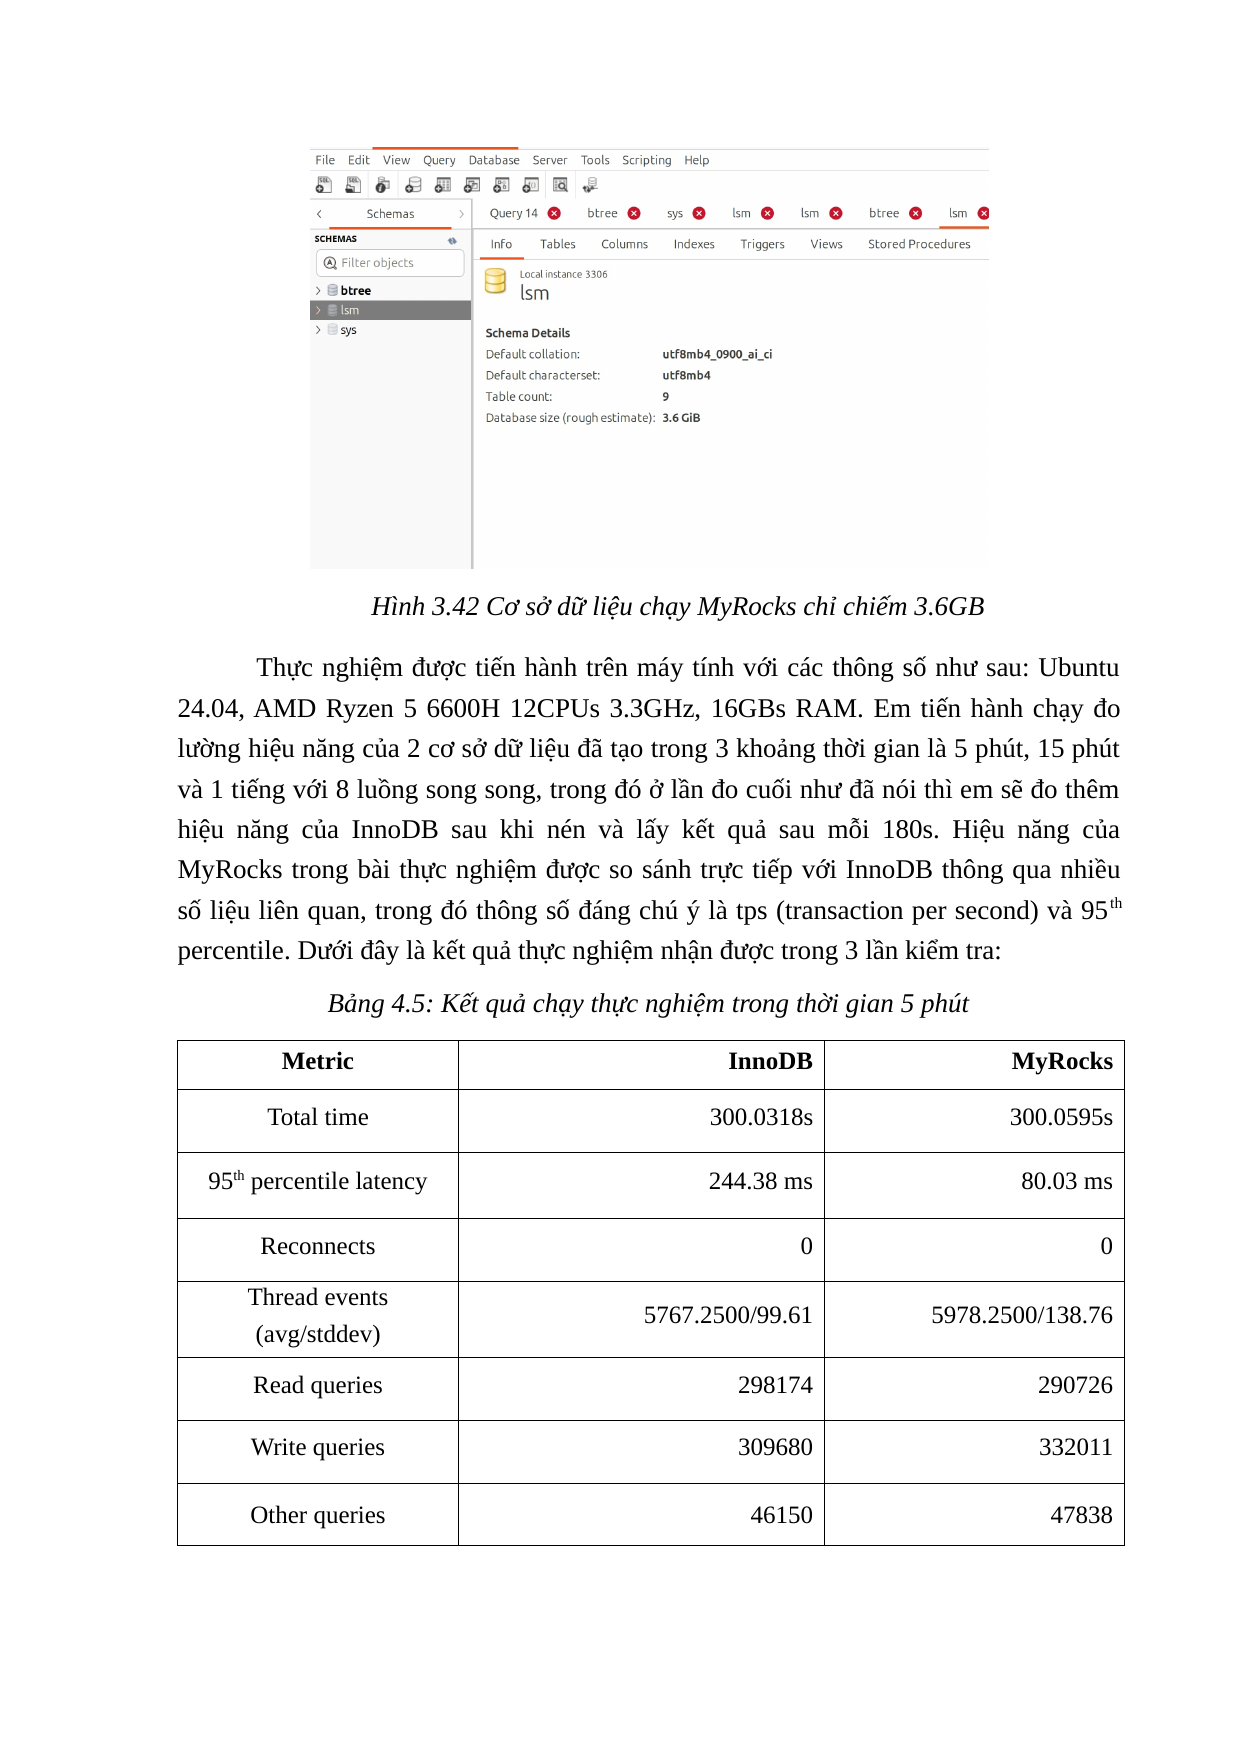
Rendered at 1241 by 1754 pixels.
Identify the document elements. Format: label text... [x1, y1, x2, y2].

table_cell Reconnects [178, 1219, 458, 1281]
table_cell 298174 [459, 1358, 824, 1420]
picture [310, 147, 989, 569]
table_cell 5978.2500/138.76 [825, 1282, 1124, 1357]
table_cell 5767.2500/99.61 [459, 1282, 824, 1357]
table_cell 309680 [459, 1421, 824, 1482]
table_header MyRocks [825, 1041, 1124, 1089]
table_cell 300.0595s [825, 1090, 1124, 1152]
table_cell Write queries [178, 1421, 458, 1482]
table_cell 0 [459, 1219, 824, 1281]
table_cell Read queries [178, 1358, 458, 1420]
table_cell Thread events (avg/stddev) [178, 1282, 458, 1357]
text Bảng 4.5: Kết quả chạy thực nghiệm trong thời gian 5 phút [177, 987, 1122, 1018]
table_cell 0 [825, 1219, 1124, 1281]
table_header InnoDB [459, 1041, 824, 1089]
table_header Metric [178, 1041, 458, 1089]
text Thực nghiệm được tiến hành trên máy tính với các thông số như sau: Ubuntu 24.04, AMD Ryzen 5 6600H 12CPUs 3.3GHz, 16GBs RAM. Em tiến hành chạy đo lường hiệu năng của 2 cơ sở dữ liệu đã tạo trong 3 khoảng thời gian là 5 phút, 15 phút và 1 tiếng với 8 luồng song song, trong đó ở lần đo cuối như đã nói thì em sẽ đo thêm hiệu năng của InnoDB sau khi nén và lấy kết quả sau mỗi 180s. Hiệu năng của MyRocks trong bài thực nghiệm được so sánh trực tiếp với InnoDB thông qua nhiều số liệu liên quan, trong đó thông số đáng chú ý là tps (transaction per second) và 95th percentile. Dưới đây là kết quả thực nghiệm nhận được trong 3 lần kiểm tra: [177, 651, 1122, 966]
table_cell Other queries [178, 1484, 458, 1545]
text Hình 3.42 Cơ sở dữ liệu chạy MyRocks chỉ chiếm 3.6GB [177, 590, 1122, 621]
table_cell 332011 [825, 1421, 1124, 1482]
table_cell 290726 [825, 1358, 1124, 1420]
table_cell 95th percentile latency [178, 1153, 458, 1218]
table_cell 244.38 ms [459, 1153, 824, 1218]
table_cell 80.03 ms [825, 1153, 1124, 1218]
table_cell 46150 [459, 1484, 824, 1545]
table_cell Total time [178, 1090, 458, 1152]
table_cell 47838 [825, 1484, 1124, 1545]
table_cell 300.0318s [459, 1090, 824, 1152]
